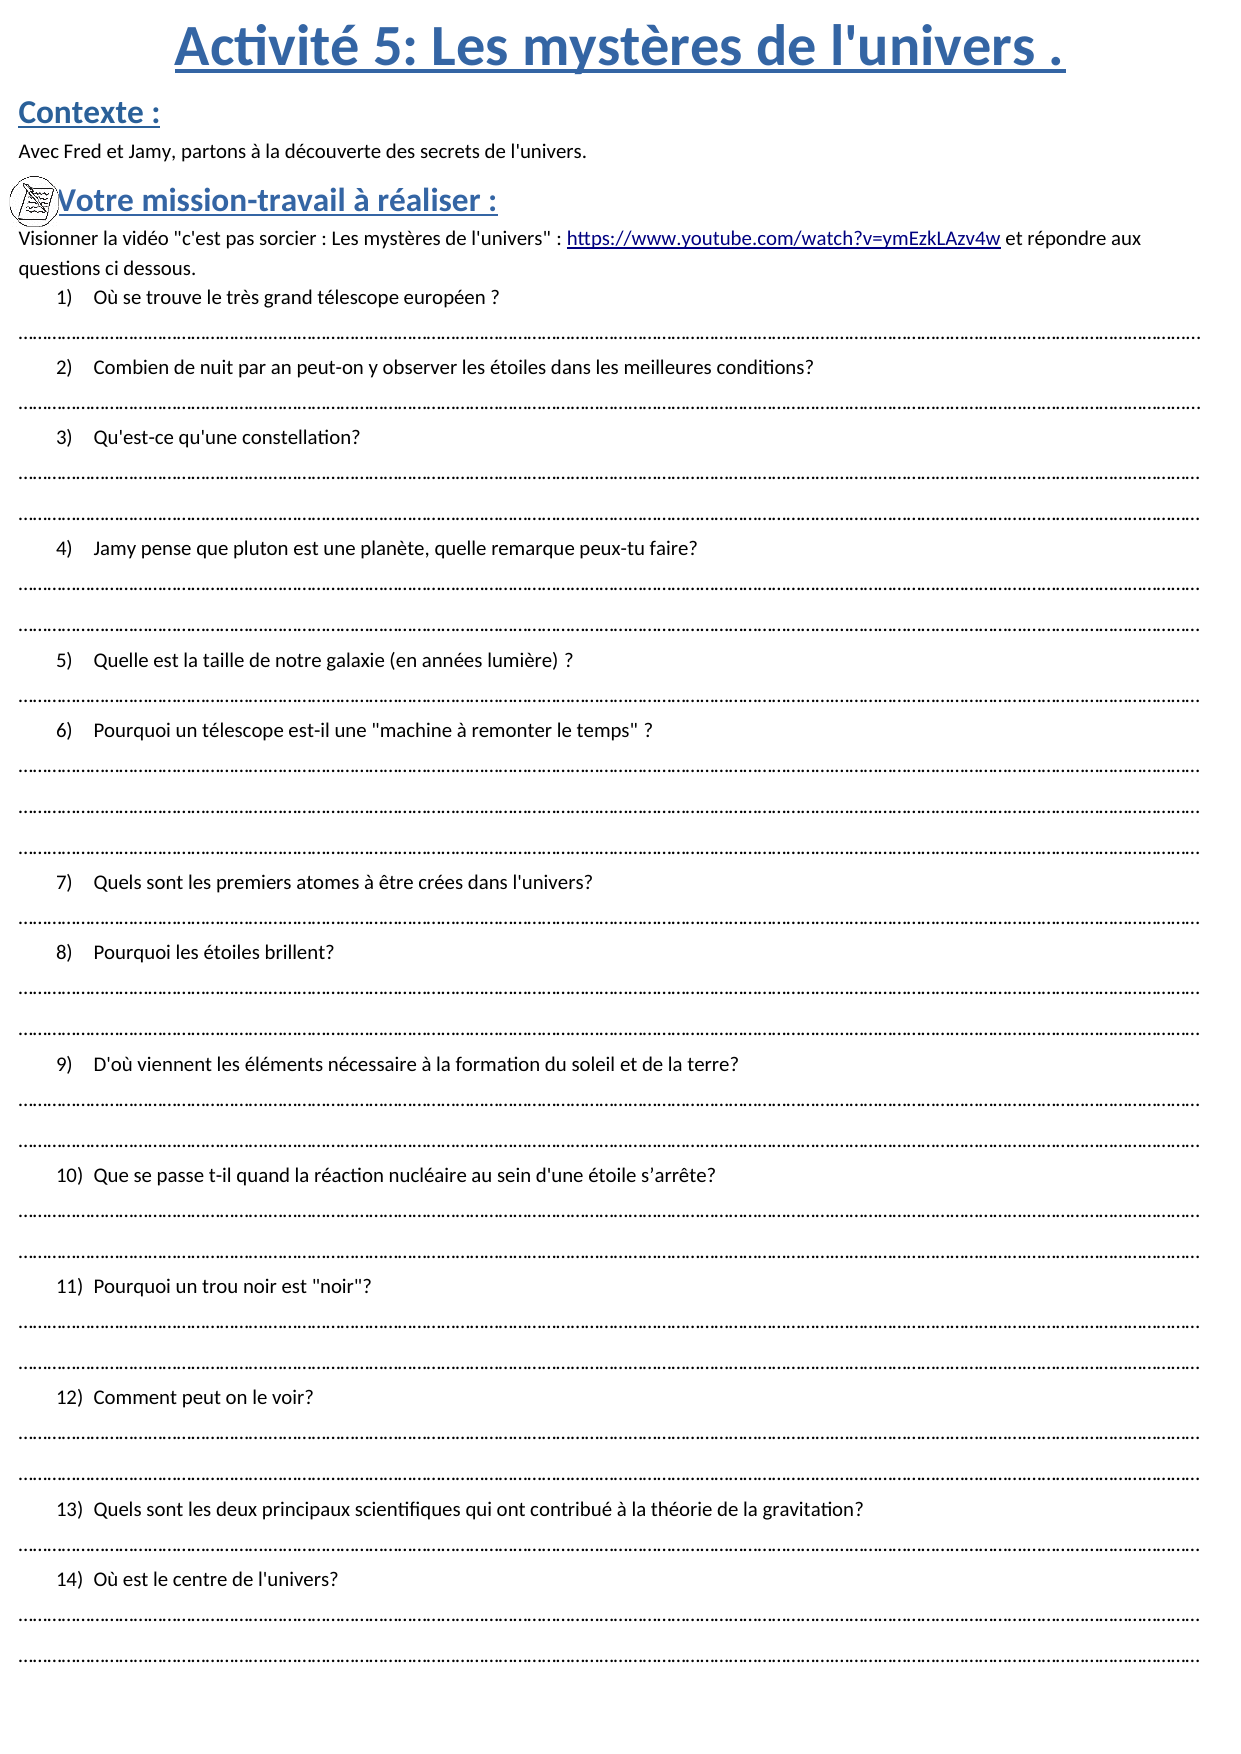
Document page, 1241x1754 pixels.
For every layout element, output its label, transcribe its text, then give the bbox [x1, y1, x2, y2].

list Pourquoi un télescope est-il une "machine à remonter le temps" ? [56, 717, 1221, 742]
text …………………………………………….……………………………………………………………………………………………………….………………………………….……………………………… [18, 1127, 1221, 1152]
text …………………………………………….……………………………………………………………………………………………………….………………………………….……………………………… [18, 1349, 1221, 1375]
text Avec Fred et Jamy, partons à la découverte des secrets de l'univers. [18, 138, 1221, 163]
list Où se trouve le très grand télescope européen ? [56, 284, 1221, 309]
list Quelle est la taille de notre galaxie (en années lumière) ? [56, 647, 1221, 672]
list Pourquoi les étoiles brillent? [56, 939, 1221, 965]
list Où est le centre de l'univers? [56, 1566, 1221, 1591]
text …………………………………………….……………………………………………………………………………………………………….………………………………….……………………………… [18, 500, 1221, 526]
text …………………………………………….……………………………………………………………………………………………………….………………………………….……………………………… [18, 459, 1221, 485]
text …………………………………………….……………………………………………………………………………………………………….………………………………….……………………………… [18, 1642, 1221, 1667]
list Qu'est-ce qu'une constellation? [56, 424, 1221, 450]
text …………………………………………….……………………………………………………………………………………………………….………………………………….……………………………… [18, 974, 1221, 1000]
title Activité 5: Les mystères de l'univers . [18, 8, 1221, 79]
text …………………………………………….……………………………………………………………………………………………………….………………………………….……………………………… [18, 834, 1221, 859]
text …………………………………………….……………………………………………………………………………………………………….………………………………….……………………………... [18, 319, 1221, 344]
text …………………………………………….……………………………………………………………………………………………………….………………………………….……………………………… [18, 1238, 1221, 1263]
text …………………………………………….……………………………………………………………………………………………………….………………………………….……………………………… [18, 793, 1221, 818]
text …………………………………………….……………………………………………………………………………………………………….………………………………….……………………………… [18, 752, 1221, 777]
list Quels sont les deux principaux scientifiques qui ont contribué à la théorie de la gravitation? [56, 1496, 1221, 1521]
list Combien de nuit par an peut-on y observer les étoiles dans les meilleures conditions? [56, 354, 1221, 379]
text …………………………………………….……………………………………………………………………………………………………….………………………………….……………………………… [18, 1308, 1221, 1334]
text …………………………………………….……………………………………………………………………………………………………….………………………………….……………………………… [18, 1419, 1221, 1445]
picture [9, 176, 59, 227]
list Pourquoi un trou noir est "noir"? [56, 1273, 1221, 1299]
text …………………………………………….……………………………………………………………………………………………………….………………………………….……………………………… [18, 1086, 1221, 1111]
list Jamy pense que pluton est une planète, quelle remarque peux-tu faire? [56, 536, 1221, 561]
text …………………………………………….……………………………………………………………………………………………………….………………………………….……………………………… [18, 1531, 1221, 1556]
text Visionner la vidéo "c'est pas sorcier : Les mystères de l'univers" : https://www.youtube.com/watch?v=ymEzkLAzv4w et répondre aux questions ci dessous. [18, 226, 1221, 280]
text …………………………………………….……………………………………………………………………………………………………….………………………………….……………………………… [18, 1601, 1221, 1626]
text …………………………………………….……………………………………………………………………………………………………….………………………………….……………………………… [18, 682, 1221, 707]
text …………………………………………….……………………………………………………………………………………………………….………………………………….……………………………... [18, 389, 1221, 414]
text …………………………………………….……………………………………………………………………………………………………….………………………………….……………………………… [18, 571, 1221, 596]
text Contexte : [18, 91, 1221, 132]
list D'où viennent les éléments nécessaire à la formation du soleil et de la terre? [56, 1051, 1221, 1076]
text …………………………………………….……………………………………………………………………………………………………….………………………………….……………………………… [18, 1016, 1221, 1041]
text …………………………………………….……………………………………………………………………………………………………….………………………………….……………………………… [18, 612, 1221, 637]
text Votre mission-travail à réaliser : [59, 179, 1221, 219]
text …………………………………………….……………………………………………………………………………………………………….………………………………….……………………………… [18, 1461, 1221, 1486]
text …………………………………………….……………………………………………………………………………………………………….………………………………….……………………………… [18, 904, 1221, 930]
list Quels sont les premiers atomes à être crées dans l'univers? [56, 869, 1221, 895]
list Que se passe t-il quand la réaction nucléaire au sein d'une étoile s’arrête? [56, 1162, 1221, 1187]
list Comment peut on le voir? [56, 1384, 1221, 1410]
text …………………………………………….……………………………………………………………………………………………………….………………………………….……………………………… [18, 1197, 1221, 1222]
